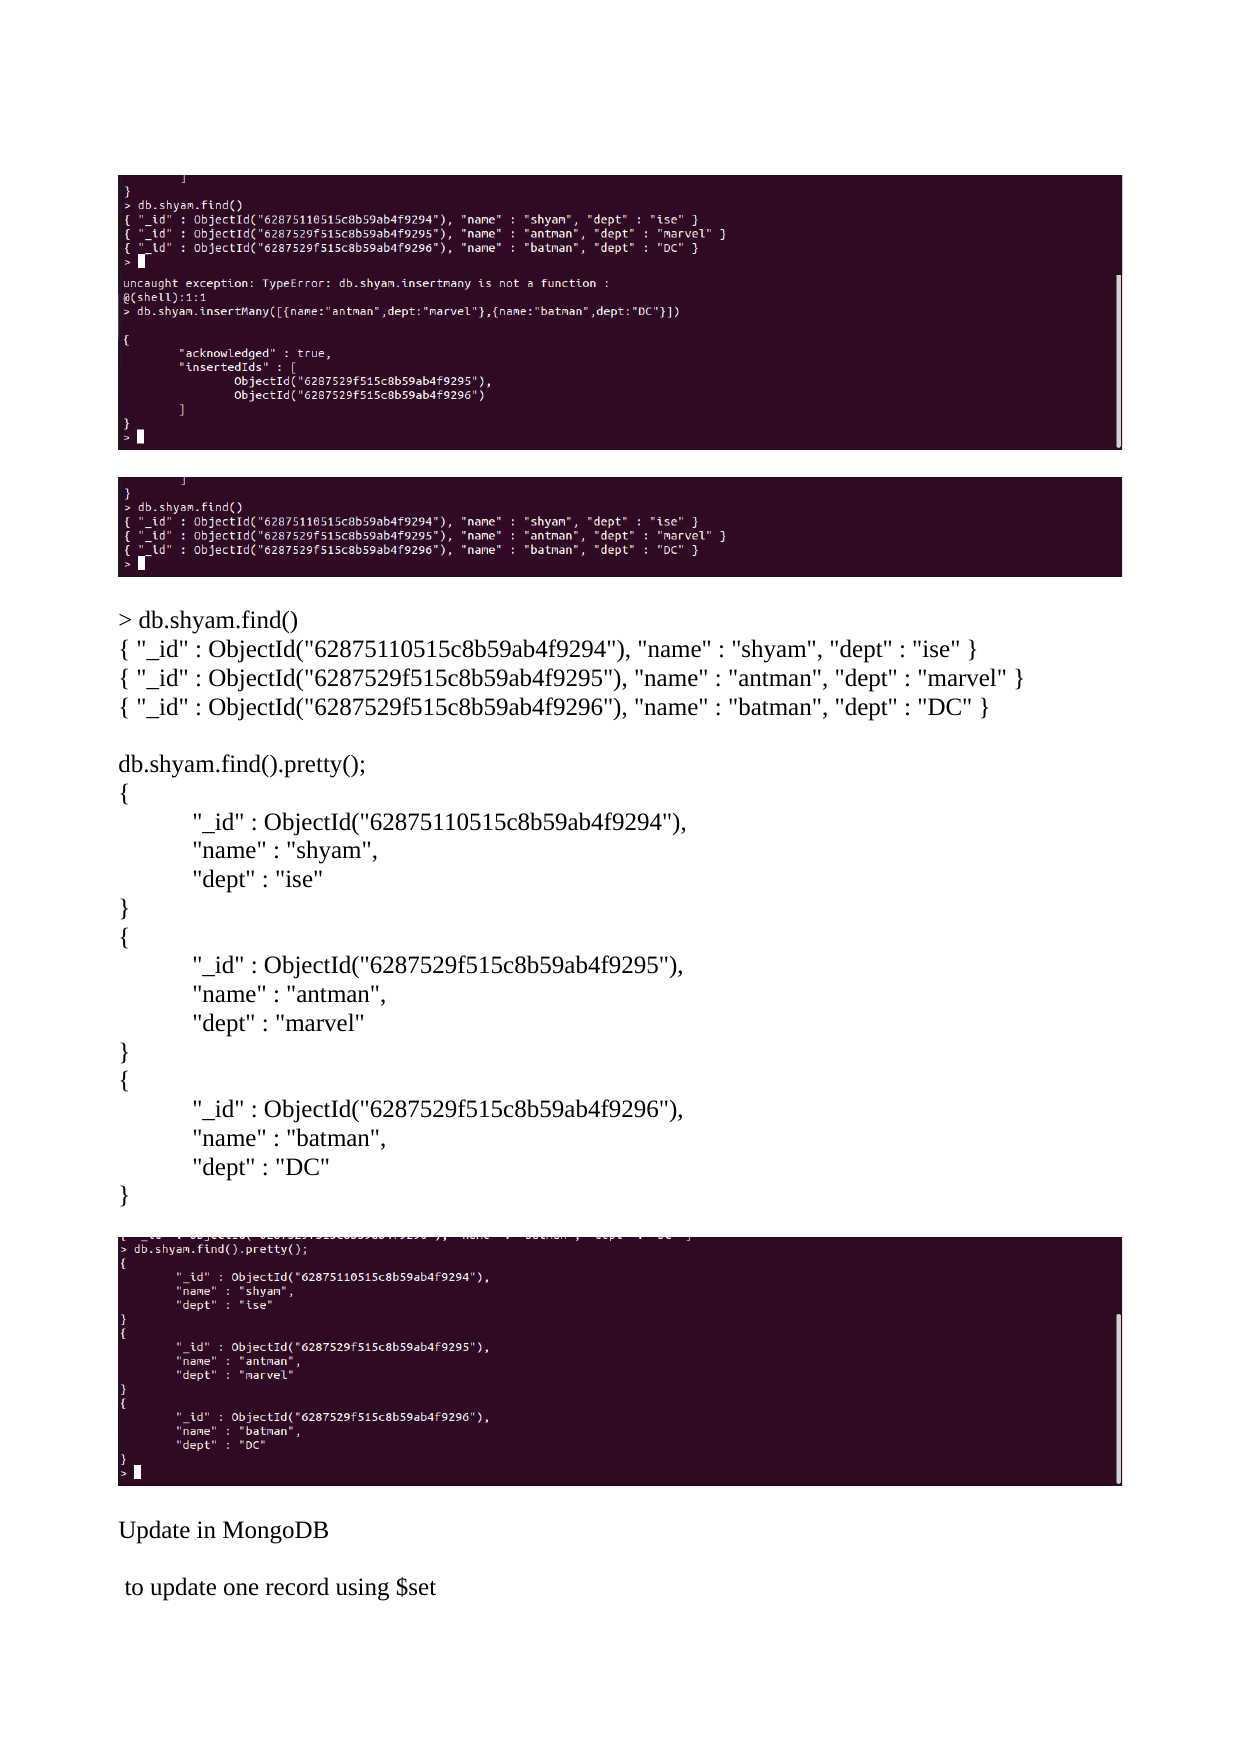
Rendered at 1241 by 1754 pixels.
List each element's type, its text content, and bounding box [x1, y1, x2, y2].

text "name" : "antman", [118, 979, 1122, 1008]
text { "_id" : ObjectId("6287529f515c8b59ab4f9295"), "name" : "antman", "dept" : "marvel" } [118, 663, 1122, 692]
text Update in MongoDB [118, 1515, 1122, 1543]
text "_id" : ObjectId("62875110515c8b59ab4f9294"), [118, 807, 1122, 835]
text { "_id" : ObjectId("62875110515c8b59ab4f9294"), "name" : "shyam", "dept" : "ise" } [118, 634, 1122, 663]
text } [118, 1180, 1122, 1209]
text } [118, 893, 1122, 922]
text > db.shyam.find() [118, 605, 1122, 634]
picture [118, 477, 1123, 577]
text "name" : "shyam", [118, 835, 1122, 864]
text "_id" : ObjectId("6287529f515c8b59ab4f9295"), [118, 950, 1122, 979]
text { "_id" : ObjectId("6287529f515c8b59ab4f9296"), "name" : "batman", "dept" : "DC" } [118, 692, 1122, 720]
text "dept" : "marvel" [118, 1008, 1122, 1037]
picture [118, 175, 1123, 450]
text "name" : "batman", [118, 1123, 1122, 1152]
text "dept" : "DC" [118, 1152, 1122, 1180]
text "_id" : ObjectId("6287529f515c8b59ab4f9296"), [118, 1094, 1122, 1123]
text { [118, 922, 1122, 950]
text } [118, 1037, 1122, 1065]
text to update one record using $set [118, 1572, 1122, 1601]
text { [118, 778, 1122, 807]
text "dept" : "ise" [118, 864, 1122, 893]
picture [118, 1237, 1123, 1486]
text { [118, 1065, 1122, 1094]
text db.shyam.find().pretty(); [118, 749, 1122, 778]
